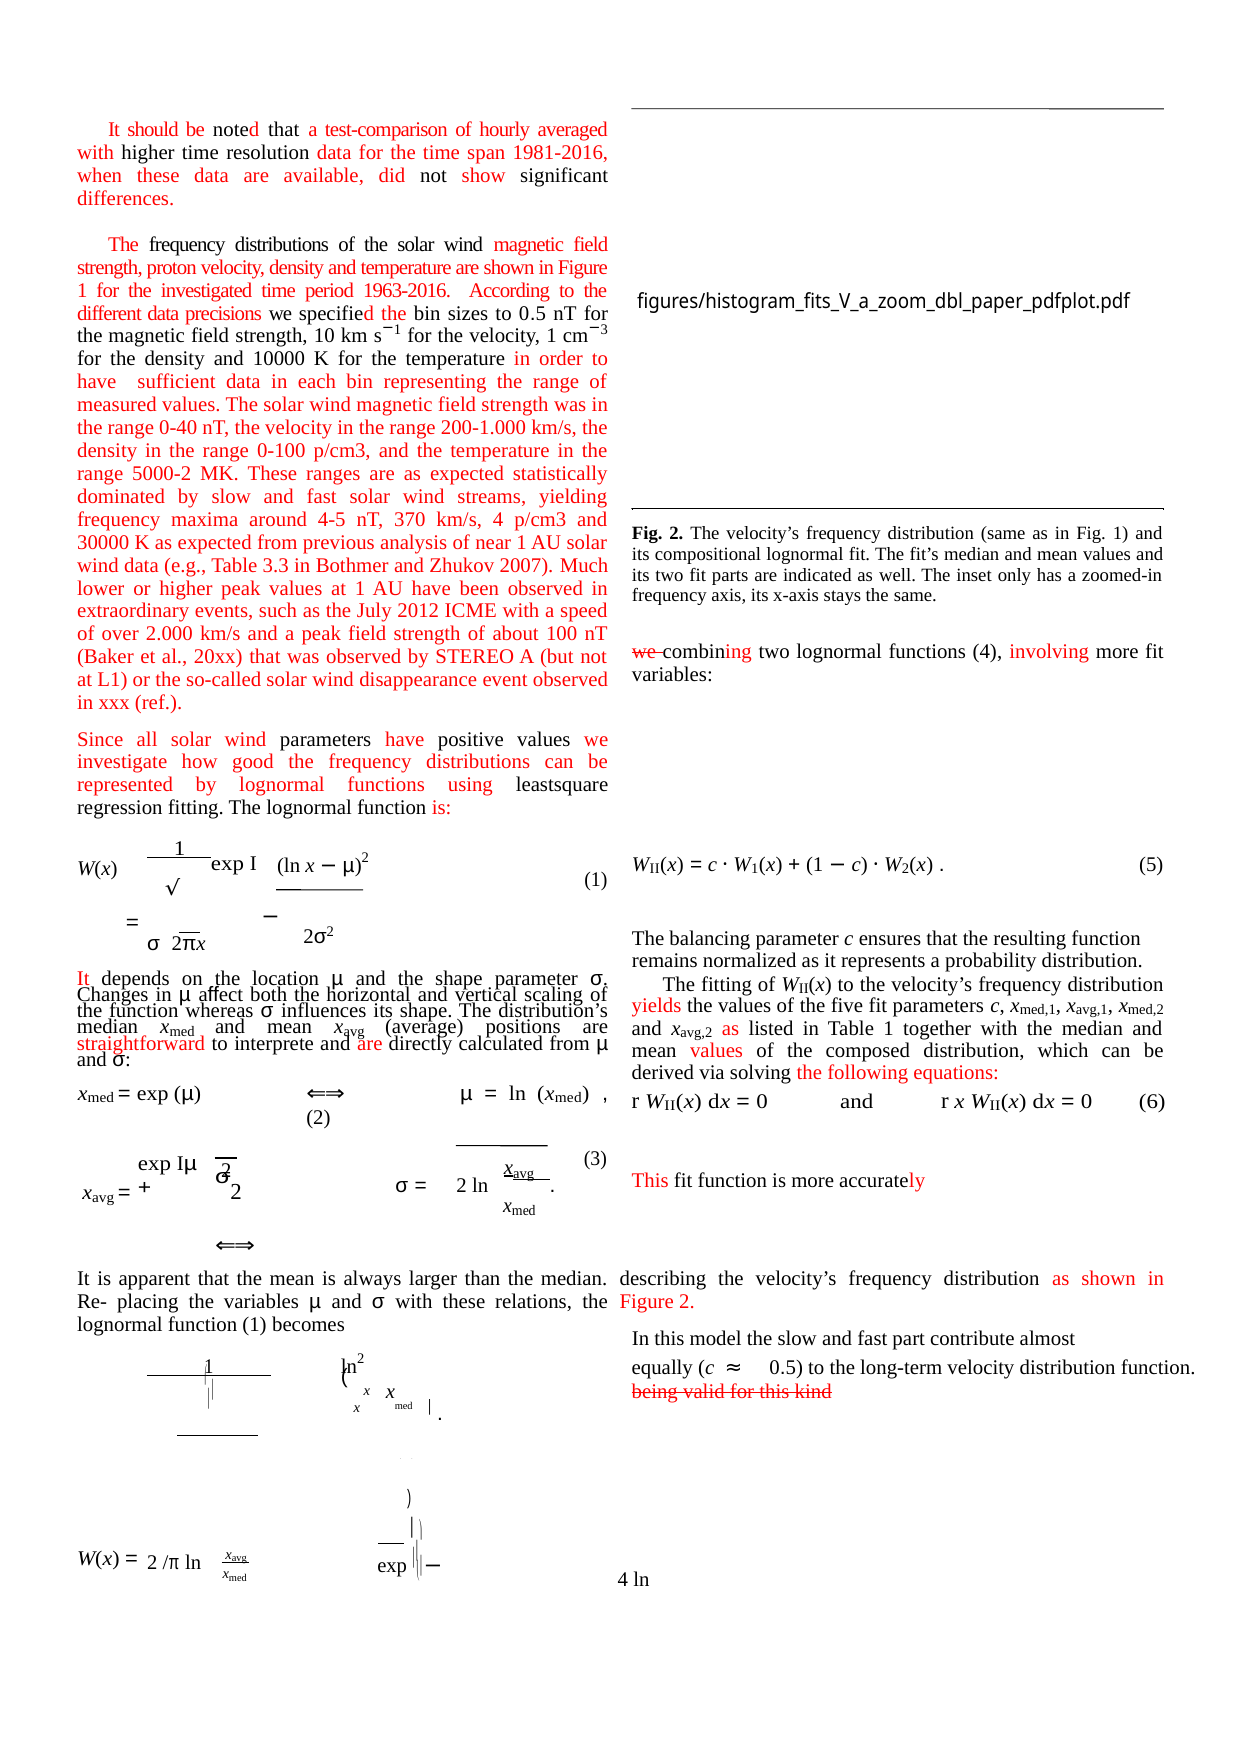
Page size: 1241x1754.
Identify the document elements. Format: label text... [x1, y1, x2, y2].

text )  [407, 1458, 428, 1543]
text − 2σ2 [261, 914, 335, 951]
text 2 /π ln [147, 1549, 208, 1574]
text Since all solar wind parameters have positive values we investigate how good the frequency distributions can be represented by lognormal functions using leastsquare regression fitting. The lognormal function is: [77, 728, 608, 819]
text W(x) = [77, 1546, 139, 1570]
text )  [407, 1348, 428, 1399]
text = [64, 914, 200, 933]
text It depends on the location µ and the shape parameter σ. Changes in µ affect both the horizontal and vertical scaling of the function whereas σ influences its shape. The distribution’s median xmed and mean xavg (average) positions are straightforward to interprete and are directly calculated from µ and σ: [77, 972, 608, 1069]
text The balancing parameter c ensures that the resulting function remains normalized as it represents a probability distribution. [632, 927, 1204, 972]
text In this model the slow and fast [632, 1337, 894, 1348]
text 4 ln [617, 1567, 1240, 1591]
text we combining two lognormal functions (4), involving more fit variables: [632, 640, 1164, 686]
text part contribute almost [895, 1337, 1240, 1348]
text (ln x − µ)2 (1) [277, 858, 608, 876]
text exp Iµ + [138, 1151, 208, 1199]
text σ2 ⇐⇒ [215, 1164, 343, 1259]
text xmed [378, 1199, 535, 1220]
text The frequency distributions of the solar wind magnetic field strength, proton velocity, density and temperature are shown in Figure 1 for the investigated time period 1963-2016. According to the different data precisions we specified the bin sizes to 0.5 nT for the magnetic field strength, 10 km s−1 for the velocity, 1 cm−3 for the density and 10000 K for the temperature in order to have sufficient data in each bin representing the range of measured values. The solar wind magnetic field strength was in the range 0-40 nT, the velocity in the range 200-1.000 km/s, the density in the range 0-100 p/cm3, and the temperature in the range 5000-2 MK. These ranges are as expected statistically dominated by slow and fast solar wind streams, yielding frequency maxima around 4-5 nT, 370 km/s, 4 p/cm3 and 30000 K as expected from previous analysis of near 1 AU solar wind data (e.g., Table 3.3 in Bothmer and Zhukov 2007). Much lower or higher peak values at 1 AU have been observed in extraordinary events, such as the July 2012 ICME with a speed of over 2.000 km/s and a peak field strength of about 100 nT (Baker et al., 20xx) that was observed by STEREO A (but not at L1) or the so-called solar wind disappearance event observed in xxx (ref.). [77, 233, 608, 714]
text It should be noted that a test-comparison of hourly averaged with higher time resolution data for the time span 1981-2016, when these data are available, did not show significant differences. [77, 118, 608, 210]
text Fig. 2. The velocity’s frequency distribution (same as in Fig. 1) and its compositional lognormal fit. The fit’s median and mean values and its two fit parts are indicated as well. The inset only has a zoomed-in frequency axis, its x-axis stays the same. [632, 523, 1164, 606]
text xavg [222, 1546, 271, 1565]
text σ 2πx [147, 933, 211, 955]
text figures/histogram_fits_V_a_zoom_dbl_paper_pdfplot.pdf [637, 286, 1240, 314]
text The fitting of WII(x) to the velocity’s frequency distribution yields the values of the five fit parameters c, xmed,1, xavg,1, xmed,2 and xavg,2 as listed in Table 1 together with the median and mean values of the composed distribution, which can be derived via solving the following equations: [631, 973, 1164, 1084]
text xmed [222, 1565, 271, 1584]
text equally (c ≈ 0.5) to the long-term velocity distribution function. being valid for this kind [631, 1356, 1240, 1403]
text This fit function is more accurately [631, 1170, 1240, 1192]
text xmed = exp (µ) ⇐⇒ µ = ln (xmed) , (2) [78, 1081, 608, 1129]
text x [428, 1379, 608, 1403]
text WII(x) = c · W1(x) + (1 − c) · W2(x) . (5) [632, 851, 1240, 876]
text √ [164, 876, 179, 900]
text It is apparent that the mean is always larger than the median. Re- placing the variables µ and σ with these relations, the lognormal function (1) becomes [77, 1267, 608, 1336]
text 1  [147, 1348, 322, 1412]
text med  . (4) [394, 1399, 599, 1458]
text describing the velocity’s frequency distribution as shown in Figure 2. [619, 1267, 1164, 1313]
text 2 [221, 1158, 231, 1164]
text σ = 2 ln xavg . [395, 1164, 555, 1199]
text exp − [377, 1546, 608, 1579]
text xavg = [82, 1180, 132, 1207]
text x [395, 1379, 407, 1399]
text ln2 ( x x [341, 1348, 395, 1412]
text r WII(x) dx = 0 and r x WII(x) dx = 0 (6) [631, 1084, 1240, 1114]
text (3) [584, 1146, 608, 1170]
text 1 exp I [147, 845, 261, 876]
